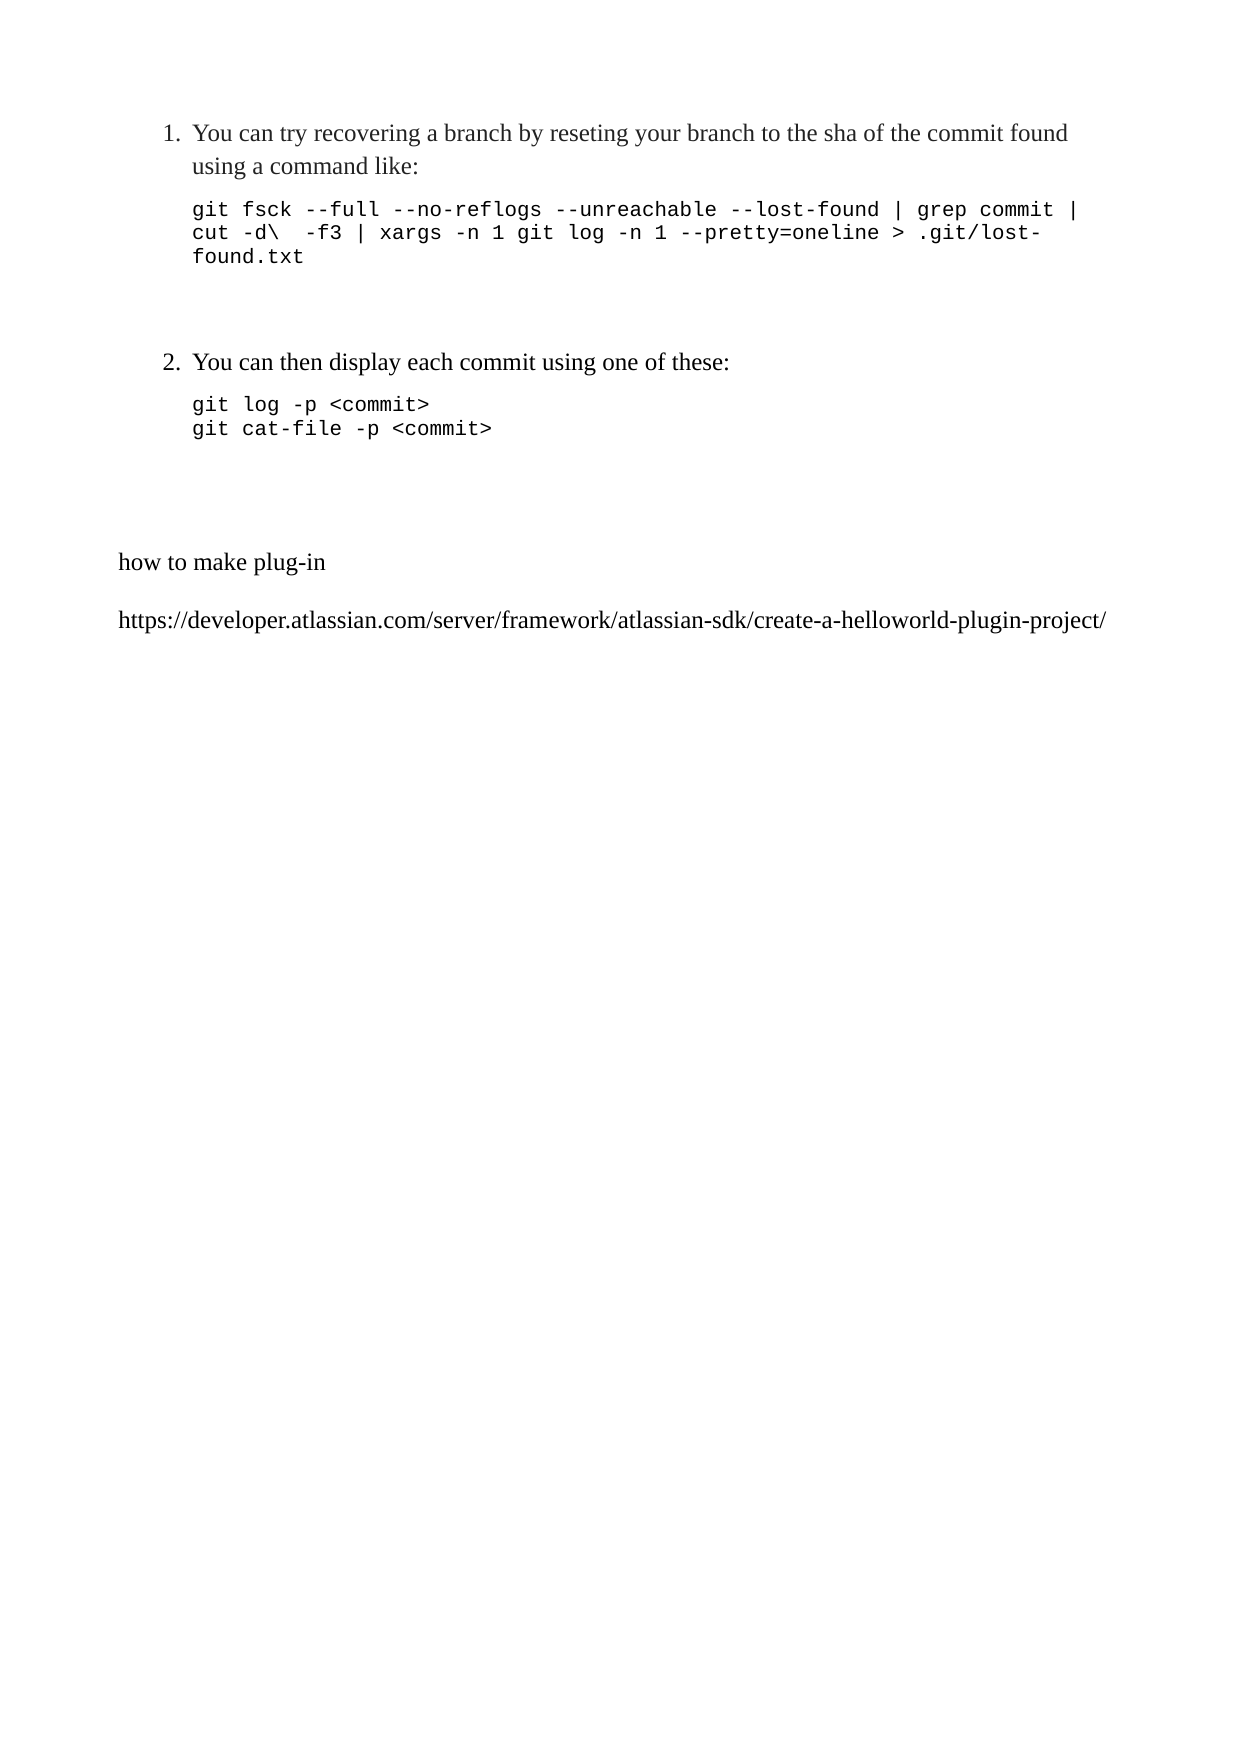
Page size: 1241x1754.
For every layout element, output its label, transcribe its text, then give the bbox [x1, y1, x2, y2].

list You can try recovering a branch by reseting your branch to the sha of the commit found using a command like: [162, 118, 1122, 180]
text https://developer.atlassian.com/server/framework/atlassian-sdk/create-a-helloworld-plugin-project/ [118, 605, 1122, 634]
list git cat-file -p <commit> [162, 418, 1122, 442]
text how to make plug-in [118, 547, 1122, 576]
list You can then display each commit using one of these: [162, 347, 1122, 376]
list git fsck --full --no-reflogs --unreachable --lost-found | grep commit | cut -d\ -f3 | xargs -n 1 git log -n 1 --pretty=oneline > .git/lost-found.txt [162, 199, 1122, 270]
list git log -p <commit> [162, 394, 1122, 418]
